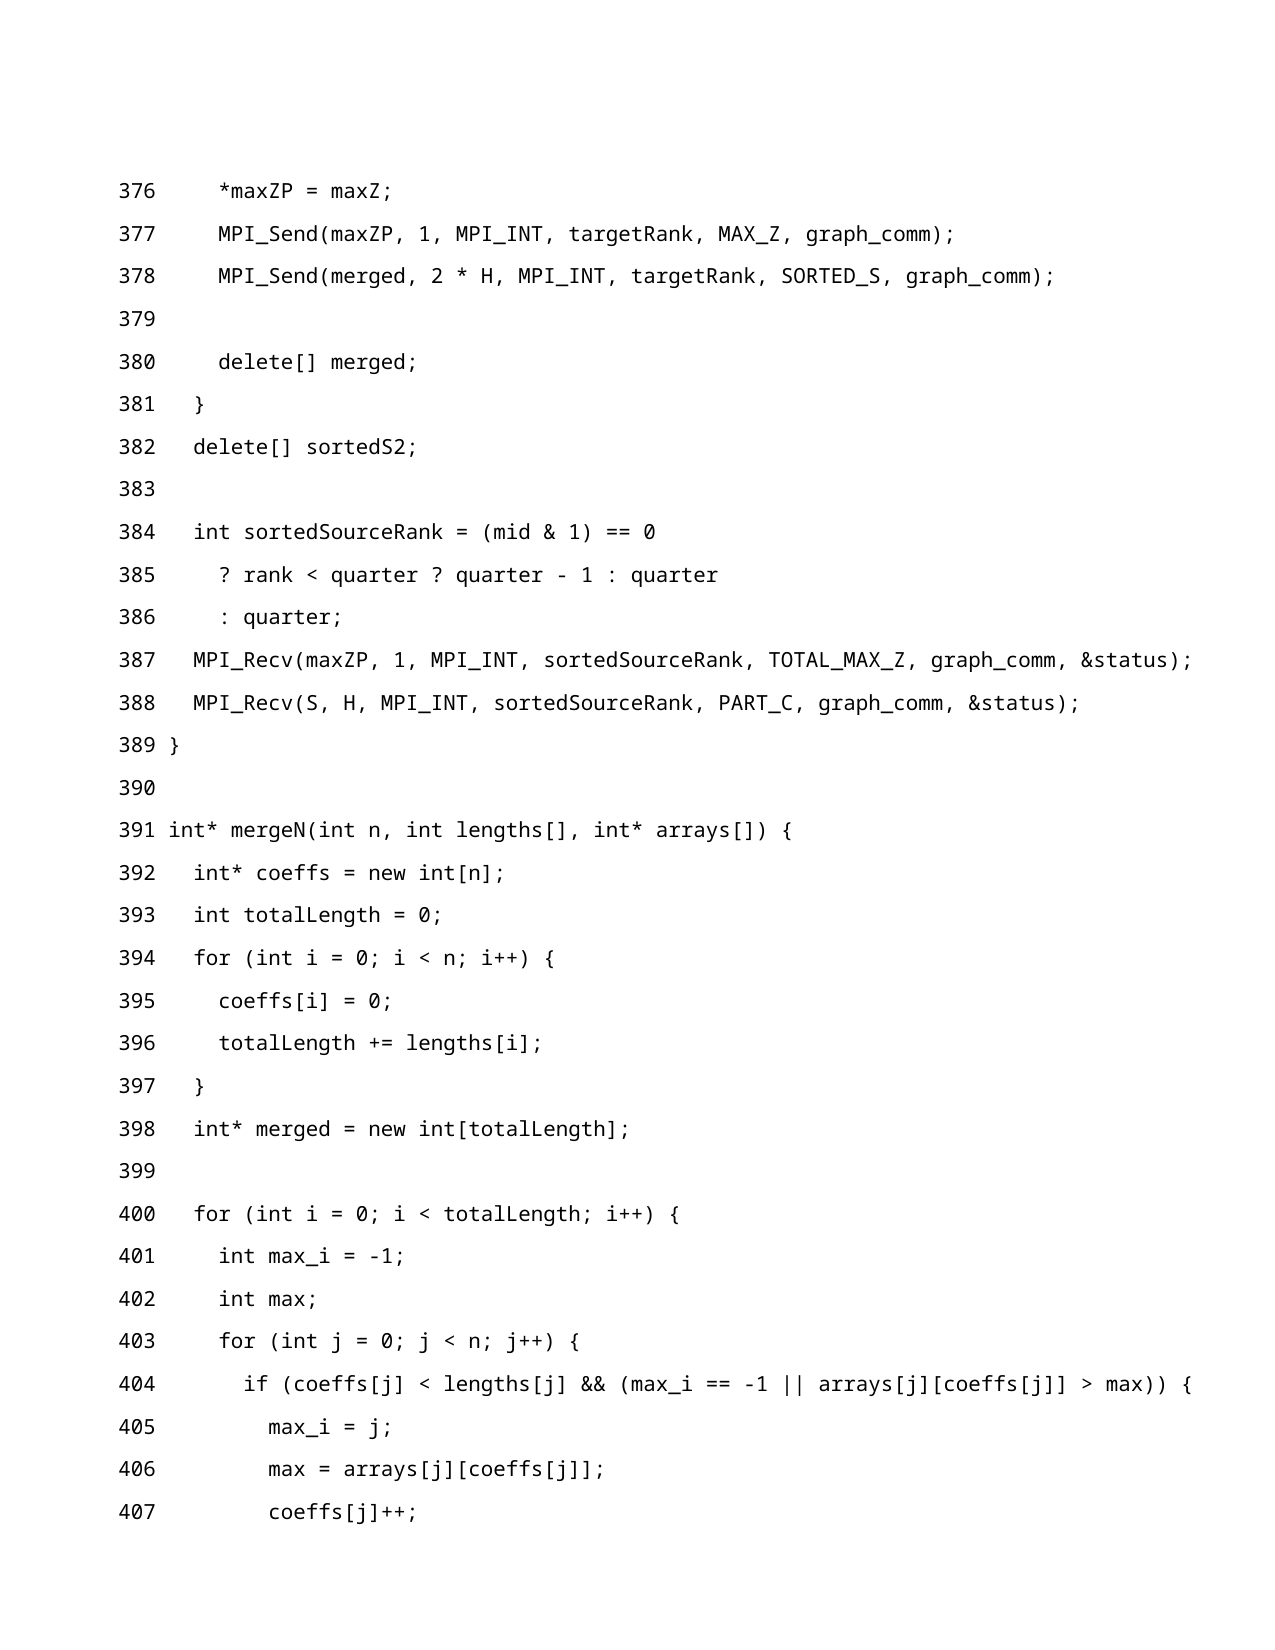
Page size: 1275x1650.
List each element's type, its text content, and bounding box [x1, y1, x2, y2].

text 382 delete[] sortedS2; [118, 432, 1216, 460]
text 384 int sortedSourceRank = (mid & 1) == 0 [118, 517, 1216, 546]
text 390 [118, 773, 1216, 801]
text 381 } [118, 389, 1216, 418]
text 407 coeffs[j]++; [118, 1497, 1216, 1526]
text 376 *maxZP = maxZ; [118, 176, 1216, 205]
text 394 for (int i = 0; i < n; i++) { [118, 943, 1216, 972]
text 383 [118, 474, 1216, 503]
text 393 int totalLength = 0; [118, 901, 1216, 929]
text 386 : quarter; [118, 602, 1216, 631]
text 379 [118, 304, 1216, 333]
text 378 MPI_Send(merged, 2 * H, MPI_INT, targetRank, SORTED_S, graph_comm); [118, 262, 1216, 290]
text 406 max = arrays[j][coeffs[j]]; [118, 1454, 1216, 1483]
text 400 for (int i = 0; i < totalLength; i++) { [118, 1199, 1216, 1227]
text 396 totalLength += lengths[i]; [118, 1028, 1216, 1057]
text 377 MPI_Send(maxZP, 1, MPI_INT, targetRank, MAX_Z, graph_comm); [118, 219, 1216, 247]
text 395 coeffs[i] = 0; [118, 986, 1216, 1014]
text 404 if (coeffs[j] < lengths[j] && (max_i == -1 || arrays[j][coeffs[j]] > max)) { [118, 1369, 1216, 1398]
text 403 for (int j = 0; j < n; j++) { [118, 1327, 1216, 1355]
text 397 } [118, 1071, 1216, 1099]
text 389 } [118, 730, 1216, 759]
text 385 ? rank < quarter ? quarter - 1 : quarter [118, 560, 1216, 588]
text 405 max_i = j; [118, 1412, 1216, 1440]
text 398 int* merged = new int[totalLength]; [118, 1114, 1216, 1142]
text 391 int* mergeN(int n, int lengths[], int* arrays[]) { [118, 815, 1216, 844]
text 401 int max_i = -1; [118, 1241, 1216, 1270]
text 399 [118, 1156, 1216, 1185]
text 402 int max; [118, 1284, 1216, 1312]
text 392 int* coeffs = new int[n]; [118, 858, 1216, 886]
text 380 delete[] merged; [118, 347, 1216, 375]
text 388 MPI_Recv(S, H, MPI_INT, sortedSourceRank, PART_C, graph_comm, &status); [118, 688, 1216, 716]
text 387 MPI_Recv(maxZP, 1, MPI_INT, sortedSourceRank, TOTAL_MAX_Z, graph_comm, &status); [118, 645, 1216, 673]
